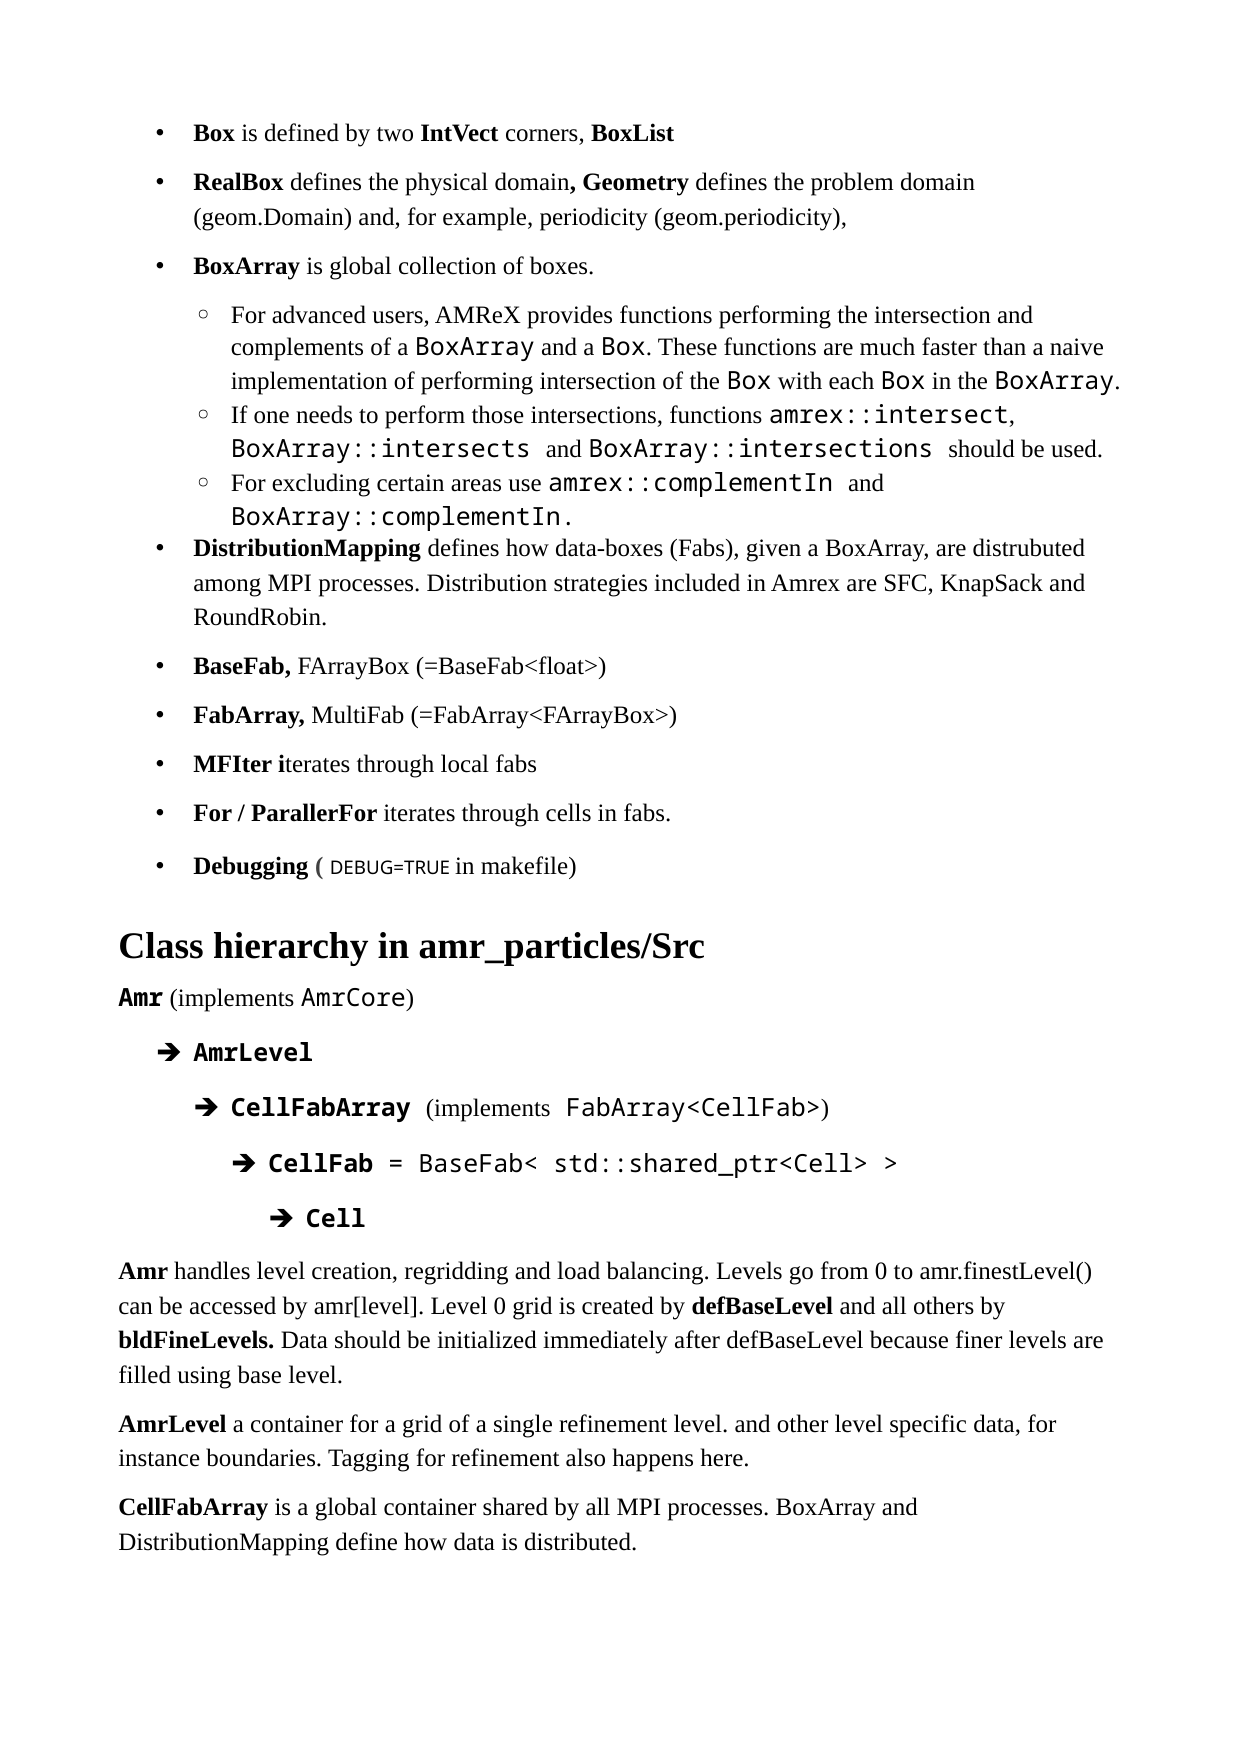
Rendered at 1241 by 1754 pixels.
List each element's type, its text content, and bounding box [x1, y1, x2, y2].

text Amr handles level creation, regridding and load balancing. Levels go from 0 to amr.finestLevel() can be accessed by amr[level]. Level 0 grid is created by defBaseLevel and all others by bldFineLevels. Data should be initialized immediately after defBaseLevel because finer levels are filled using base level. [118, 1256, 1122, 1388]
list If one needs to perform those intersections, functions amrex::intersect, BoxArray::intersects and BoxArray::intersections should be used. [193, 397, 1122, 465]
list AmrLevel [156, 1035, 1122, 1069]
list RealBox defines the physical domain, Geometry defines the problem domain (geom.Domain) and, for example, periodicity (geom.periodicity), [156, 167, 1122, 230]
list For excluding certain areas use amrex::complementIn and BoxArray::complementIn. [193, 465, 1122, 533]
list FabArray, MultiFab (=FabArray<FArrayBox>) [156, 700, 1122, 729]
list BoxArray is global collection of boxes. [156, 251, 1122, 279]
list Debugging ( DEBUG=TRUE in makefile) [156, 847, 1122, 881]
list For / ParallerFor iterates through cells in fabs. [156, 798, 1122, 827]
list For advanced users, AMReX provides functions performing the intersection and complements of a BoxArray and a Box. These functions are much faster than a naive implementation of performing intersection of the Box with each Box in the BoxArray. [193, 300, 1122, 397]
list CellFabArray (implements FabArray<CellFab>) [193, 1090, 1122, 1124]
list MFIter iterates through local fabs [156, 749, 1122, 778]
text AmrLevel a container for a grid of a single refinement level. and other level specific data, for instance boundaries. Tagging for refinement also happens here. [118, 1409, 1122, 1472]
list Box is defined by two IntVect corners, BoxList [156, 118, 1122, 147]
list CellFab = BaseFab< std::shared_ptr<Cell> > [231, 1146, 1122, 1179]
text Amr (implements AmrCore) [118, 979, 1122, 1013]
list Cell [268, 1201, 1122, 1235]
list DistributionMapping defines how data-boxes (Fabs), given a BoxArray, are distrubuted among MPI processes. Distribution strategies included in Amrex are SFC, KnapSack and RoundRobin. [156, 533, 1122, 631]
text CellFabArray is a global container shared by all MPI processes. BoxArray and DistributionMapping define how data is distributed. [118, 1492, 1122, 1556]
list BaseFab, FArrayBox (=BaseFab<float>) [156, 651, 1122, 680]
subtitle Class hierarchy in amr_particles/Src [118, 924, 1122, 967]
